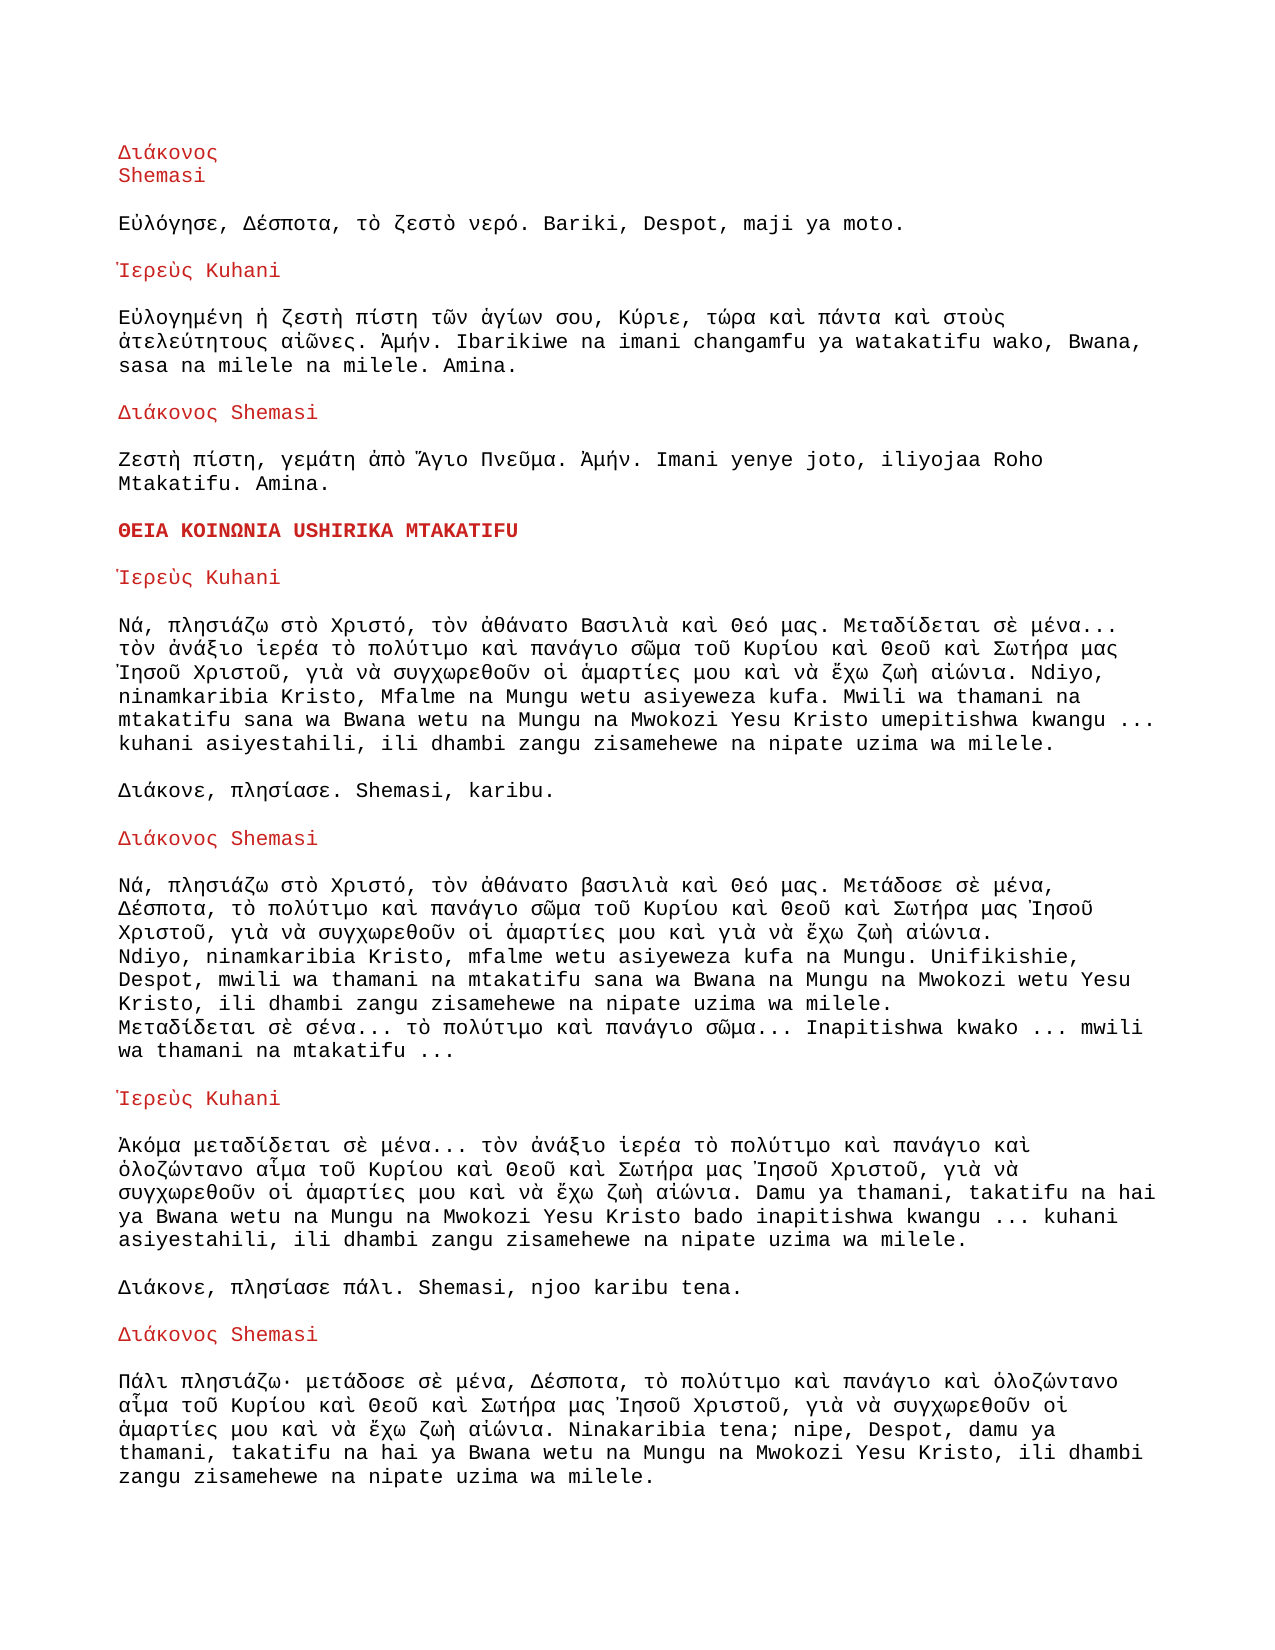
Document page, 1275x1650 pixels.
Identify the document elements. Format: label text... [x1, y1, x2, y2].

text Ἱερεὺς Kuhani [118, 260, 1157, 284]
text Νά, πλησιάζω στὸ Χριστό, τὸν ἀθάνατο βασιλιὰ καὶ Θεό μας. Μετάδοσε σὲ μένα, Δέσποτα, τὸ πολύτιμο καὶ πανάγιο σῶμα τοῦ Κυρίου καὶ Θεοῦ καὶ Σωτήρα μας Ἰησοῦ Χριστοῦ, γιὰ νὰ συγχωρεθοῦν οἱ ἁμαρτίες μου καὶ γιὰ νὰ ἔχω ζωὴ αἰώνια. Ndiyo, ninamkaribia Kristo, mfalme wetu asiyeweza kufa na Mungu. Unifikishie, Despot, mwili wa thamani na mtakatifu sana wa Bwana na Mungu na Mwokozi wetu Yesu Kristo, ili dhambi zangu zisamehewe na nipate uzima wa milele. [118, 875, 1157, 1017]
text Διάκονος Shemasi [118, 827, 1157, 851]
text Διάκονος Shemasi [118, 142, 1157, 189]
text Διάκονος Shemasi [118, 1324, 1157, 1348]
text Εὐλογημένη ἡ ζεστὴ πίστη τῶν ἁγίων σου, Κύριε, τώρα καὶ πάντα καὶ στοὺς ἀτελεύτητους αἰῶνες. Ἀμήν. Ibarikiwe na imani changamfu ya watakatifu wako, Bwana, sasa na milele na milele. Amina. [118, 307, 1157, 378]
text Διάκονος Shemasi [118, 402, 1157, 426]
text Πάλι πλησιάζω· μετάδοσε σὲ μένα, Δέσποτα, τὸ πολύτιμο καὶ πανάγιο καὶ ὁλοζώντανο αἷμα τοῦ Κυρίου καὶ Θεοῦ καὶ Σωτήρα μας Ἰησοῦ Χριστοῦ, γιὰ νὰ συγχωρεθοῦν οἱ ἁμαρτίες μου καὶ νὰ ἔχω ζωὴ αἰώνια. Ninakaribia tena; nipe, Despot, damu ya thamani, takatifu na hai ya Bwana wetu na Mungu na Mwokozi Yesu Kristo, ili dhambi zangu zisamehewe na nipate uzima wa milele. [118, 1371, 1157, 1489]
text Μεταδίδεται σὲ σένα... τὸ πολύτιμο καὶ πανάγιο σῶμα... Inapitishwa kwako ... mwili wa thamani na mtakatifu ... [118, 1017, 1157, 1064]
text Εὐλόγησε, Δέσποτα, τὸ ζεστὸ νερό. Bariki, Despot, maji ya moto. [118, 213, 1157, 236]
text Ἀκόμα μεταδίδεται σὲ μένα... τὸν ἀνάξιο ἱερέα τὸ πολύτιμο καὶ πανάγιο καὶ ὁλοζώντανο αἷμα τοῦ Κυρίου καὶ Θεοῦ καὶ Σωτήρα μας Ἰησοῦ Χριστοῦ, γιὰ νὰ συγχωρεθοῦν οἱ ἁμαρτίες μου καὶ νὰ ἔχω ζωὴ αἰώνια. Damu ya thamani, takatifu na hai ya Bwana wetu na Mungu na Mwokozi Yesu Kristo bado inapitishwa kwangu ... kuhani asiyestahili, ili dhambi zangu zisamehewe na nipate uzima wa milele. [118, 1135, 1157, 1253]
text Ἱερεὺς Kuhani [118, 567, 1157, 591]
text Διάκονε, πλησίασε. Shemasi, karibu. [118, 780, 1157, 804]
text Νά, πλησιάζω στὸ Χριστό, τὸν ἀθάνατο Βασιλιὰ καὶ Θεό μας. Μεταδίδεται σὲ μένα... τὸν ἀνάξιο ἱερέα τὸ πολύτιμο καὶ πανάγιο σῶμα τοῦ Κυρίου καὶ Θεοῦ καὶ Σωτήρα μας Ἰησοῦ Χριστοῦ, γιὰ νὰ συγχωρεθοῦν οἱ ἁμαρτίες μου καὶ νὰ ἔχω ζωὴ αἰώνια. Ndiyo, ninamkaribia Kristo, Mfalme na Mungu wetu asiyeweza kufa. Mwili wa thamani na mtakatifu sana wa Bwana wetu na Mungu na Mwokozi Yesu Kristo umepitishwa kwangu ... kuhani asiyestahili, ili dhambi zangu zisamehewe na nipate uzima wa milele. [118, 615, 1157, 757]
text Ζεστὴ πίστη, γεμάτη ἀπὸ Ἅγιο Πνεῦμα. Ἀμήν. Imani yenye joto, iliyojaa Roho Mtakatifu. Amina. [118, 449, 1157, 496]
text Ἱερεὺς Kuhani [118, 1088, 1157, 1111]
text ΘΕΙΑ ΚΟΙΝΩΝΙΑ USHIRIKA MTAKATIFU [118, 520, 1157, 544]
text Διάκονε, πλησίασε πάλι. Shemasi, njoo karibu tena. [118, 1277, 1157, 1300]
